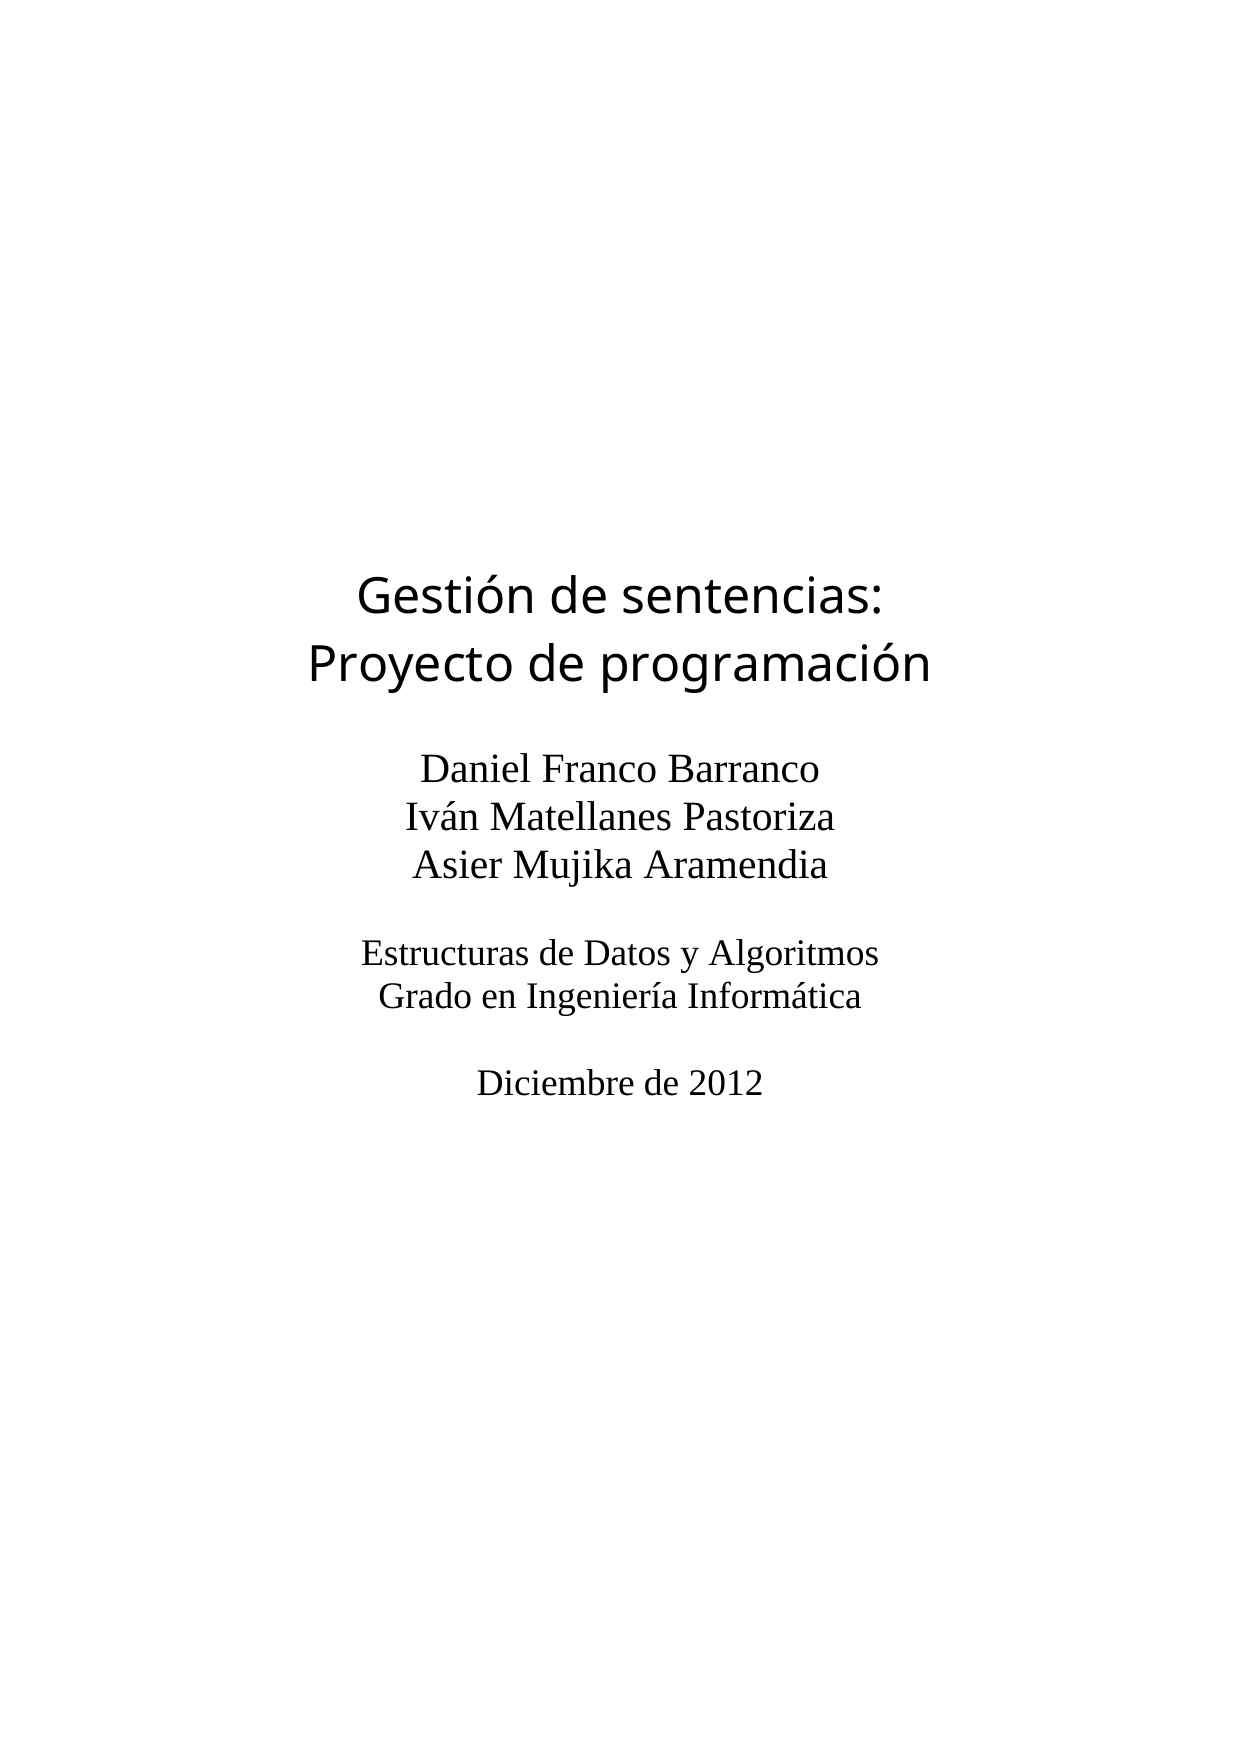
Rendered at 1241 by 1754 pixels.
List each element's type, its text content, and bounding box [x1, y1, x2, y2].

text Iván Matellanes Pastoriza [177, 792, 1063, 840]
text Gestión de sentencias: [177, 560, 1063, 628]
text Diciembre de 2012 [177, 1060, 1063, 1103]
text Asier Mujika Aramendia [177, 840, 1063, 888]
text Estructuras de Datos y Algoritmos [177, 931, 1063, 974]
text Grado en Ingeniería Informática [177, 974, 1063, 1017]
text Proyecto de programación [177, 628, 1063, 696]
text Daniel Franco Barranco [177, 744, 1063, 792]
